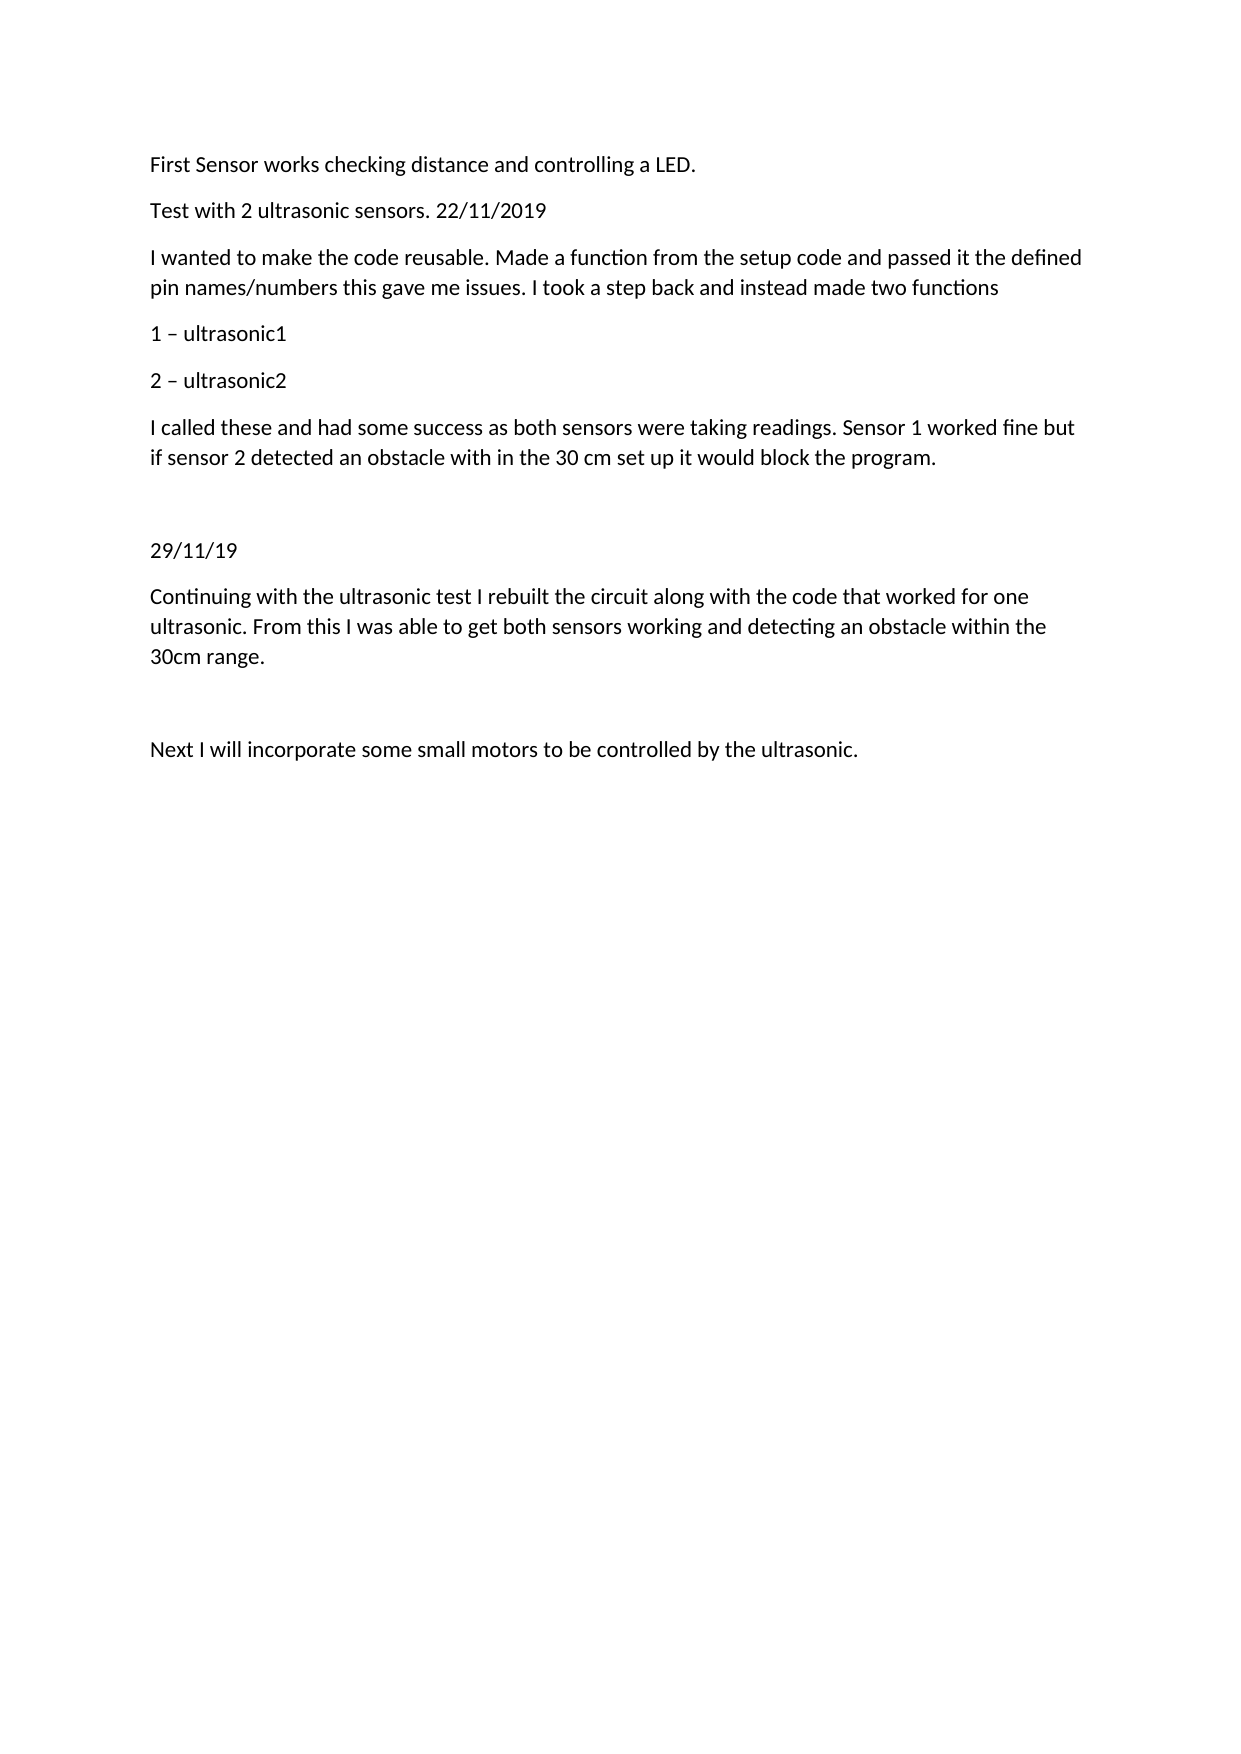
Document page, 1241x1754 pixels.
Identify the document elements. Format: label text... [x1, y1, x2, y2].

text Test with 2 ultrasonic sensors. 22/11/2019 [150, 197, 1090, 224]
text Continuing with the ultrasonic test I rebuilt the circuit along with the code that worked for one ultrasonic. From this I was able to get both sensors working and detecting an obstacle within the 30cm range. [150, 582, 1090, 670]
text First Sensor works checking distance and controlling a LED. [150, 150, 1090, 178]
text 29/11/19 [150, 536, 1090, 564]
text 2 – ultrasonic2 [150, 366, 1090, 394]
text 1 – ultrasonic1 [150, 319, 1090, 348]
text Next I will incorporate some small motors to be controlled by the ultrasonic. [150, 735, 1090, 763]
text I called these and had some success as both sensors were taking readings. Sensor 1 worked fine but if sensor 2 detected an obstacle with in the 30 cm set up it would block the program. [150, 413, 1090, 471]
text I wanted to make the code reusable. Made a function from the setup code and passed it the defined pin names/numbers this gave me issues. I took a step back and instead made two functions [150, 243, 1090, 301]
